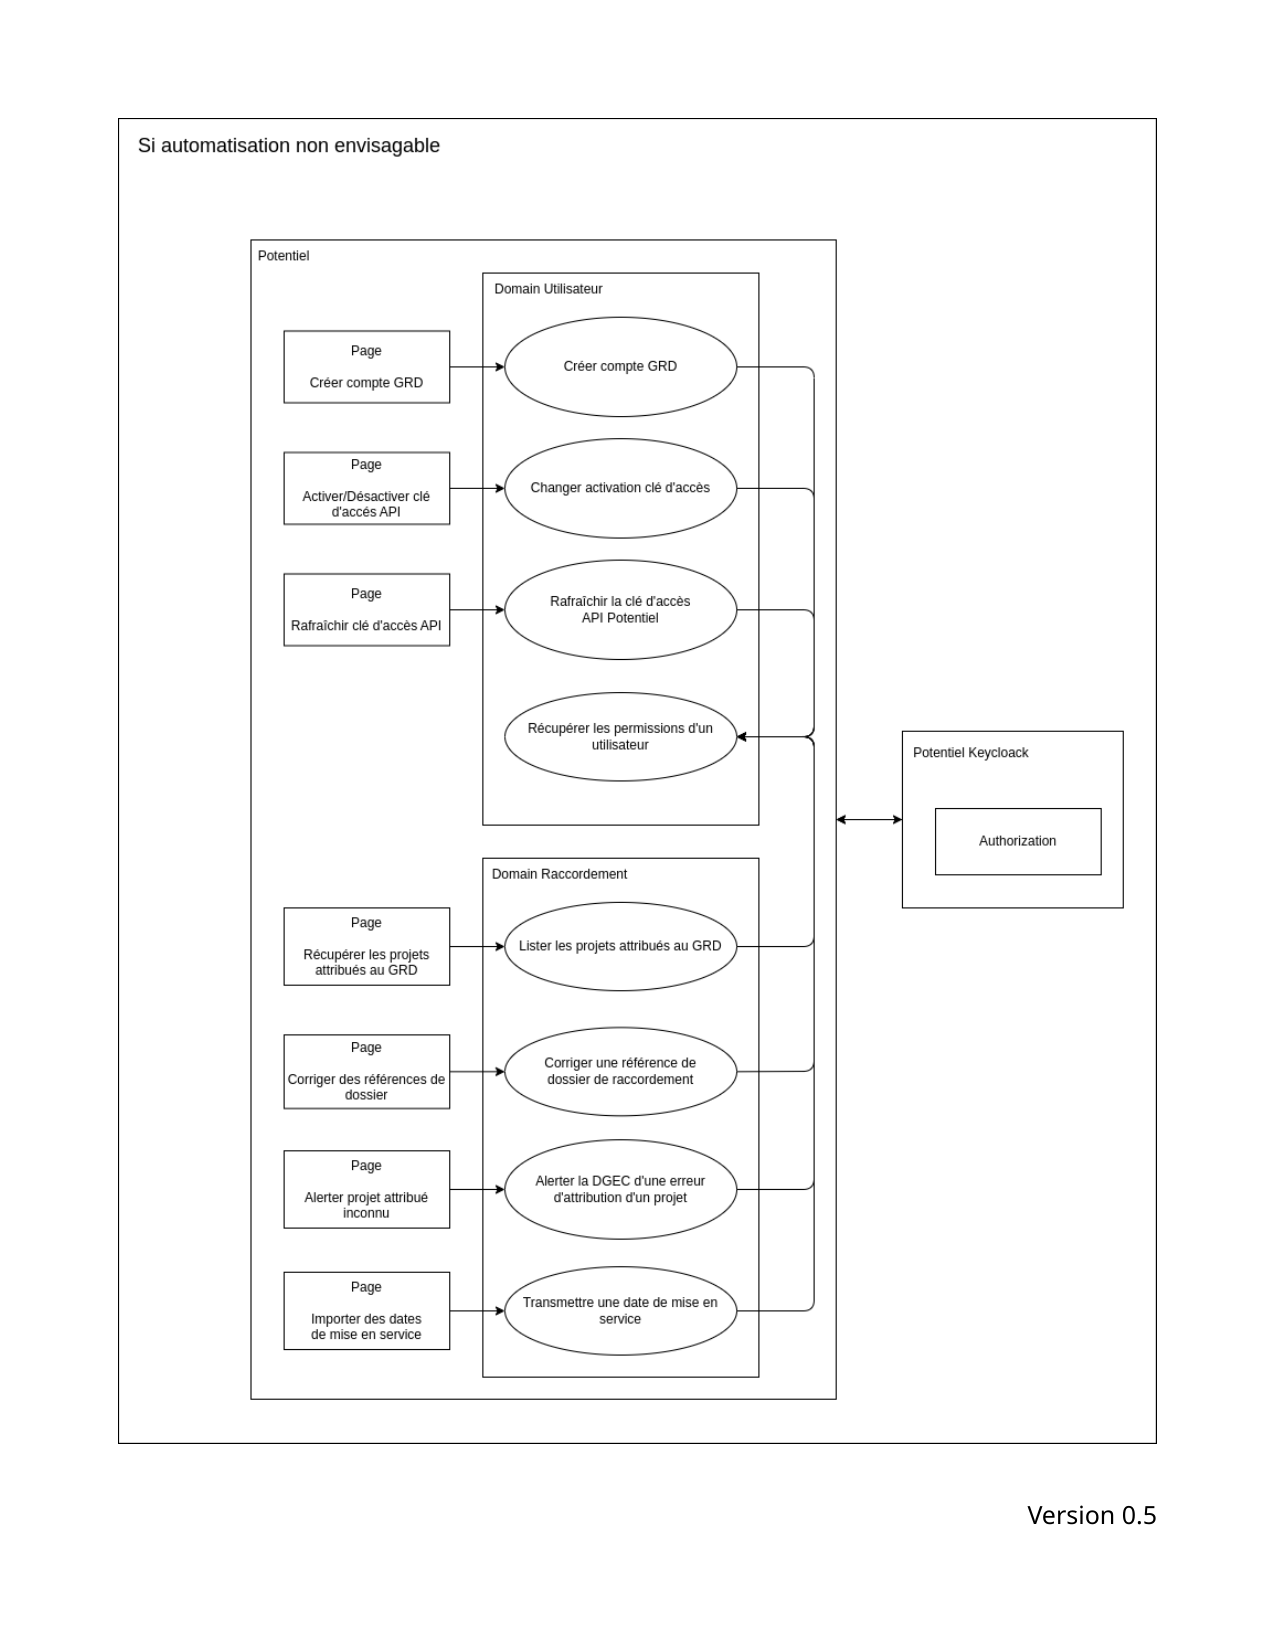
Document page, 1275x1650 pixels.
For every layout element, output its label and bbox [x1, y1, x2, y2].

picture [118, 118, 1157, 1444]
